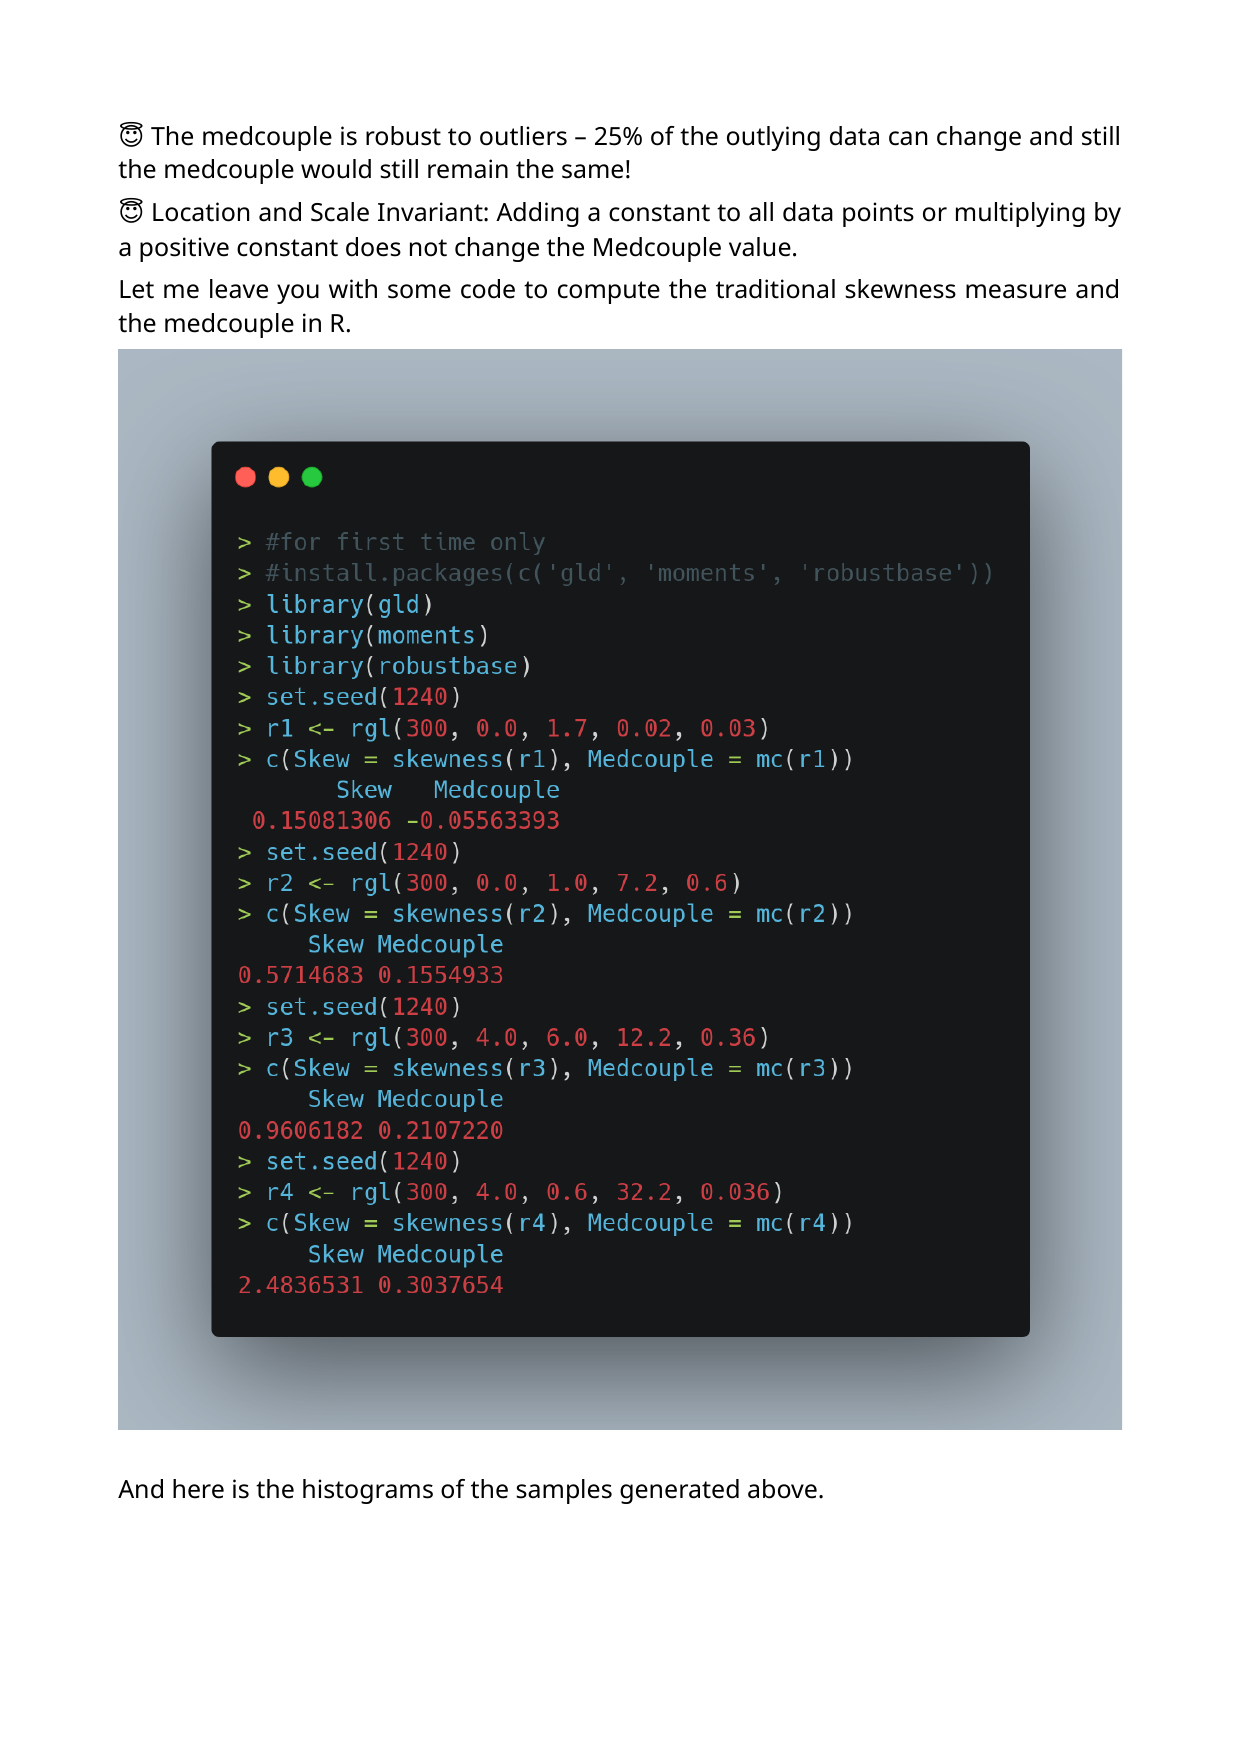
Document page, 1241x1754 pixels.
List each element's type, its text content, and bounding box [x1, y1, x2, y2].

text And here is the histograms of the samples generated above. [118, 1472, 1122, 1506]
picture [118, 349, 1123, 1430]
text 😇 Location and Scale Invariant: Adding a constant to all data points or multiplying by a positive constant does not change the Medcouple value. [118, 195, 1122, 263]
text 😇 The medcouple is robust to outliers – 25% of the outlying data can change and still the medcouple would still remain the same! [118, 118, 1122, 186]
text Let me leave you with some code to compute the traditional skewness measure and the medcouple in R. [118, 272, 1122, 340]
